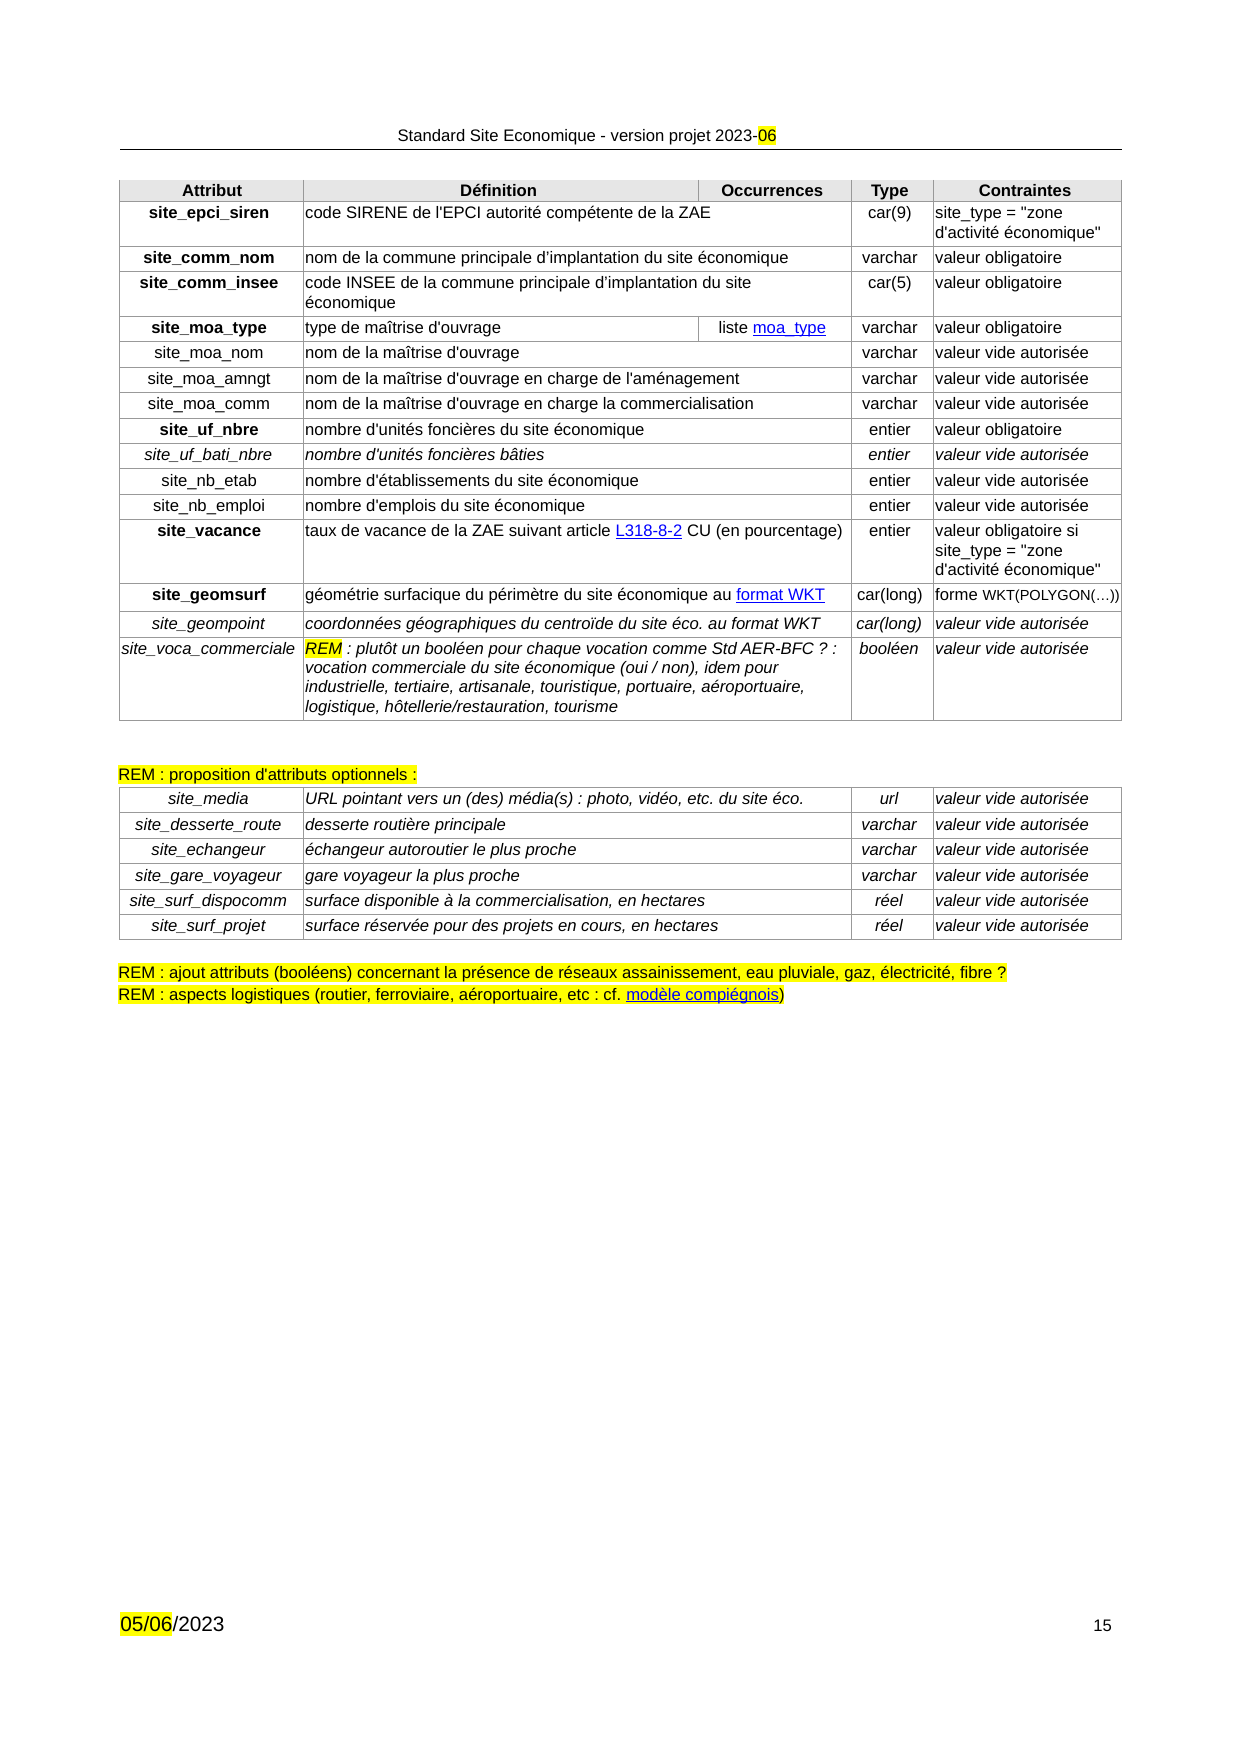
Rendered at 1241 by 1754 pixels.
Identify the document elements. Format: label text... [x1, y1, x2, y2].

table_cell valeur vide autorisée [934, 469, 1121, 494]
table_cell entier [852, 469, 933, 494]
table_cell site_vacance [120, 520, 303, 583]
table_cell entier [852, 419, 933, 443]
table_cell valeur vide autorisée [934, 638, 1121, 719]
text REM : ajout attributs (booléens) concernant la présence de réseaux assainissement, eau pluviale, gaz, électricité, fibre ? [118, 962, 1116, 982]
table_cell code SIRENE de l'EPCI autorité compétente de la ZAE [304, 202, 851, 246]
table_cell entier [852, 495, 933, 519]
table_cell car(long) [852, 584, 933, 611]
table_cell site_moa_type [120, 317, 303, 341]
table_cell nom de la maîtrise d'ouvrage en charge la commercialisation [304, 393, 851, 417]
table_cell site_uf_nbre [120, 419, 303, 443]
table_header valeur vide autorisée [934, 788, 1121, 812]
table_cell car(5) [852, 272, 933, 316]
table_cell valeur obligatoire si site_type = "zone d'activité économique" [934, 520, 1121, 583]
table_cell site_surf_projet [120, 915, 303, 939]
table_cell varchar [852, 342, 933, 367]
table_cell valeur vide autorisée [934, 839, 1121, 863]
table_cell taux de vacance de la ZAE suivant article L318-8-2 CU (en pourcentage) [304, 520, 851, 583]
table_cell valeur vide autorisée [934, 864, 1121, 888]
table_cell site_moa_amngt [120, 368, 303, 392]
table_cell type de maîtrise d'ouvrage [304, 317, 698, 341]
table_cell géométrie surfacique du périmètre du site économique au format WKT [304, 584, 851, 611]
table_cell varchar [852, 813, 933, 838]
table_cell varchar [852, 839, 933, 863]
table_cell nom de la commune principale d’implantation du site économique [304, 247, 851, 271]
table_cell site_nb_etab [120, 469, 303, 494]
table_cell site_moa_nom [120, 342, 303, 367]
table_cell varchar [852, 864, 933, 888]
table_header Type [852, 180, 933, 201]
table_cell réel [852, 915, 933, 939]
table_cell valeur vide autorisée [934, 342, 1121, 367]
table_cell liste moa_type [699, 317, 851, 341]
table_cell gare voyageur la plus proche [304, 864, 851, 888]
table_header Contraintes [934, 180, 1121, 201]
table_cell nombre d'unités foncières bâties [304, 444, 851, 468]
table_cell site_voca_commerciale [120, 638, 303, 719]
table_cell valeur vide autorisée [934, 813, 1121, 838]
table_cell valeur vide autorisée [934, 444, 1121, 468]
table_cell car(9) [852, 202, 933, 246]
table_cell valeur vide autorisée [934, 890, 1121, 914]
table_cell varchar [852, 247, 933, 271]
table_cell valeur obligatoire [934, 247, 1121, 271]
table_cell valeur obligatoire [934, 272, 1121, 316]
table_header URL pointant vers un (des) média(s) : photo, vidéo, etc. du site éco. [304, 788, 851, 812]
table_cell site_echangeur [120, 839, 303, 863]
table_cell site_desserte_route [120, 813, 303, 838]
table_header site_media [120, 788, 303, 812]
table_cell entier [852, 520, 933, 583]
text REM : proposition d'attributs optionnels : [118, 765, 1116, 784]
table_cell réel [852, 890, 933, 914]
table_cell nombre d'emplois du site économique [304, 495, 851, 519]
table_header url [852, 788, 933, 812]
table_cell nom de la maîtrise d'ouvrage en charge de l'aménagement [304, 368, 851, 392]
table_cell valeur vide autorisée [934, 368, 1121, 392]
table_cell REM : plutôt un booléen pour chaque vocation comme Std AER-BFC ? : vocation commerciale du site économique (oui / non), idem pour industrielle, tertiaire, artisanale, touristique, portuaire, aéroportuaire, logistique, hôtellerie/restauration, tourisme [304, 638, 851, 719]
table_cell valeur vide autorisée [934, 612, 1121, 637]
table_cell site_epci_siren [120, 202, 303, 246]
table_cell nombre d'unités foncières du site économique [304, 419, 851, 443]
table_cell site_geomsurf [120, 584, 303, 611]
table_cell entier [852, 444, 933, 468]
table_cell varchar [852, 393, 933, 417]
table_cell valeur vide autorisée [934, 393, 1121, 417]
table_cell valeur obligatoire [934, 317, 1121, 341]
table_cell échangeur autoroutier le plus proche [304, 839, 851, 863]
table_cell surface disponible à la commercialisation, en hectares [304, 890, 851, 914]
table_header Occurrences [699, 180, 851, 201]
table_cell valeur obligatoire [934, 419, 1121, 443]
table_cell car(long) [852, 612, 933, 637]
table_cell site_nb_emploi [120, 495, 303, 519]
table_cell site_comm_insee [120, 272, 303, 316]
table_cell site_gare_voyageur [120, 864, 303, 888]
table_cell nom de la maîtrise d'ouvrage [304, 342, 851, 367]
table_cell nombre d'établissements du site économique [304, 469, 851, 494]
table_cell valeur vide autorisée [934, 915, 1121, 939]
text REM : aspects logistiques (routier, ferroviaire, aéroportuaire, etc : cf. modèle compiégnois) [118, 984, 1116, 1004]
table_cell site_comm_nom [120, 247, 303, 271]
table_cell varchar [852, 317, 933, 341]
table_cell booléen [852, 638, 933, 719]
table_cell site_geompoint [120, 612, 303, 637]
table_cell site_type = "zone d'activité économique" [934, 202, 1121, 246]
table_cell forme WKT(POLYGON(…)) [934, 584, 1121, 611]
table_cell site_surf_dispocomm [120, 890, 303, 914]
table_header Attribut [120, 180, 303, 201]
table_cell coordonnées géographiques du centroïde du site éco. au format WKT [304, 612, 851, 637]
table_cell site_moa_comm [120, 393, 303, 417]
table_cell site_uf_bati_nbre [120, 444, 303, 468]
table_cell surface réservée pour des projets en cours, en hectares [304, 915, 851, 939]
table_cell varchar [852, 368, 933, 392]
table_cell desserte routière principale [304, 813, 851, 838]
table_cell code INSEE de la commune principale d’implantation du site économique [304, 272, 851, 316]
table_cell valeur vide autorisée [934, 495, 1121, 519]
table_header Définition [304, 180, 698, 201]
